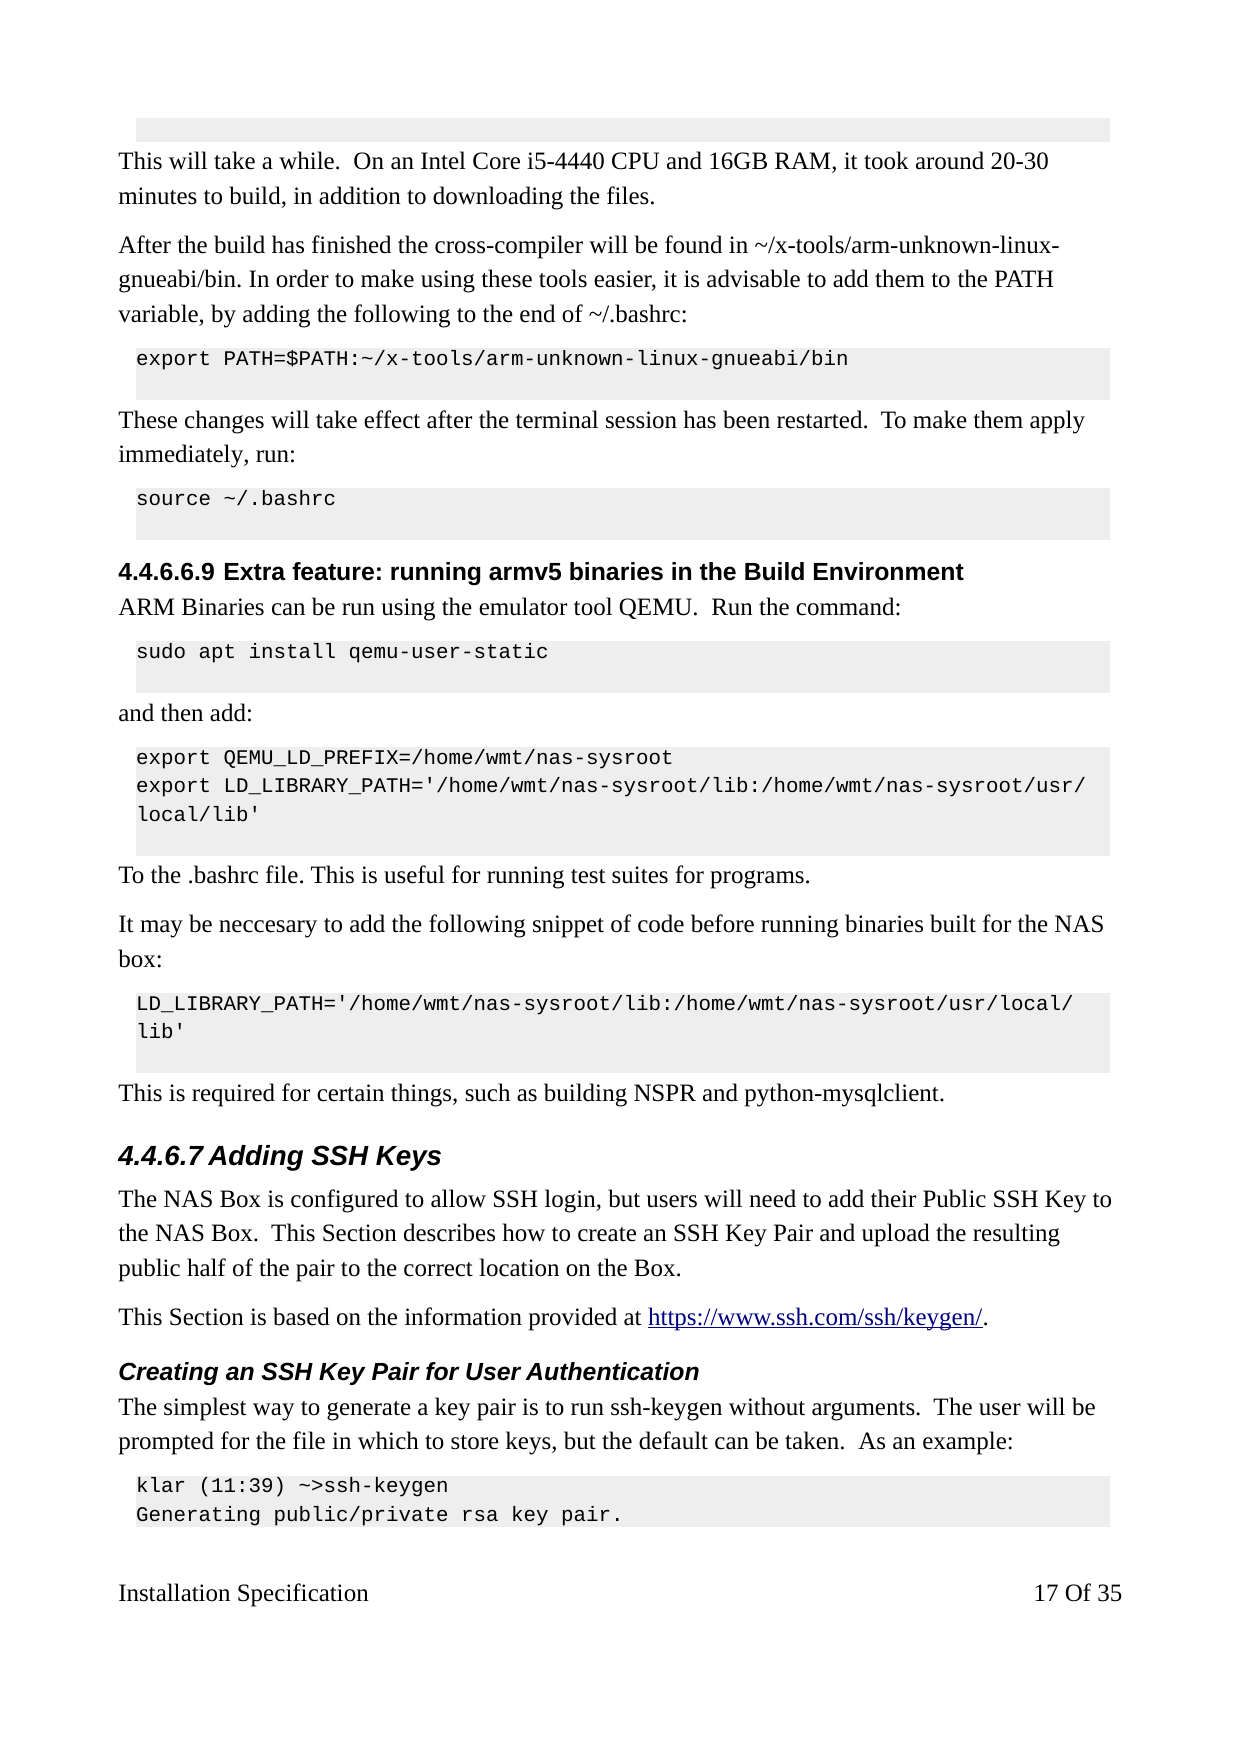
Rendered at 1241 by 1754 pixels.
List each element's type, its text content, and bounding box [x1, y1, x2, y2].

text After the build has finished the cross-compiler will be found in ~/x-tools/arm-unknown-linux-gnueabi/bin. In order to make using these tools easier, it is advisable to add them to the PATH variable, by adding the following to the end of ~/.bashrc: [118, 230, 1122, 328]
text klar (11:39) ~>ssh-keygen [136, 1476, 1110, 1499]
text This will take a while. On an Intel Core i5-4440 CPU and 16GB RAM, it took around 20-30 minutes to build, in addition to downloading the files. [118, 146, 1122, 210]
text LD_LIBRARY_PATH='/home/wmt/nas-sysroot/lib:/home/wmt/nas-sysroot/usr/local/lib' [136, 993, 1110, 1045]
text export PATH=$PATH:~/x-tools/arm-unknown-linux-gnueabi/bin [136, 348, 1110, 372]
text export QEMU_LD_PREFIX=/home/wmt/nas-sysroot [136, 747, 1110, 771]
text This is required for certain things, such as building NSPR and python-mysqlclient. [118, 1078, 1122, 1107]
text The NAS Box is configured to allow SSH login, but users will need to add their Public SSH Key to the NAS Box. This Section describes how to create an SSH Key Pair and upload the resulting public half of the pair to the correct location on the Box. [118, 1184, 1122, 1282]
subtitle Extra feature: running armv5 binaries in the Build Environment [118, 557, 1122, 586]
text Generating public/private rsa key pair. [136, 1504, 1110, 1527]
text ARM Binaries can be run using the emulator tool QEMU. Run the command: [118, 592, 1122, 621]
text The simplest way to generate a key pair is to run ssh-keygen without arguments. The user will be prompted for the file in which to store keys, but the default can be taken. As an example: [118, 1392, 1122, 1455]
text source ~/.bashrc [136, 488, 1110, 512]
text export LD_LIBRARY_PATH='/home/wmt/nas-sysroot/lib:/home/wmt/nas-sysroot/usr/local/lib' [136, 775, 1110, 827]
text and then add: [118, 698, 1122, 727]
text It may be neccesary to add the following snippet of code before running binaries built for the NAS box: [118, 909, 1122, 973]
subtitle Creating an SSH Key Pair for User Authentication [118, 1357, 1122, 1386]
text These changes will take effect after the terminal session has been restarted. To make them apply immediately, run: [118, 405, 1122, 468]
text To the .bashrc file. This is useful for running test suites for programs. [118, 860, 1122, 889]
text This Section is based on the information provided at https://www.ssh.com/ssh/keygen/. [118, 1302, 1122, 1331]
subtitle Adding SSH Keys [118, 1139, 1122, 1171]
text sudo apt install qemu-user-static [136, 641, 1110, 665]
